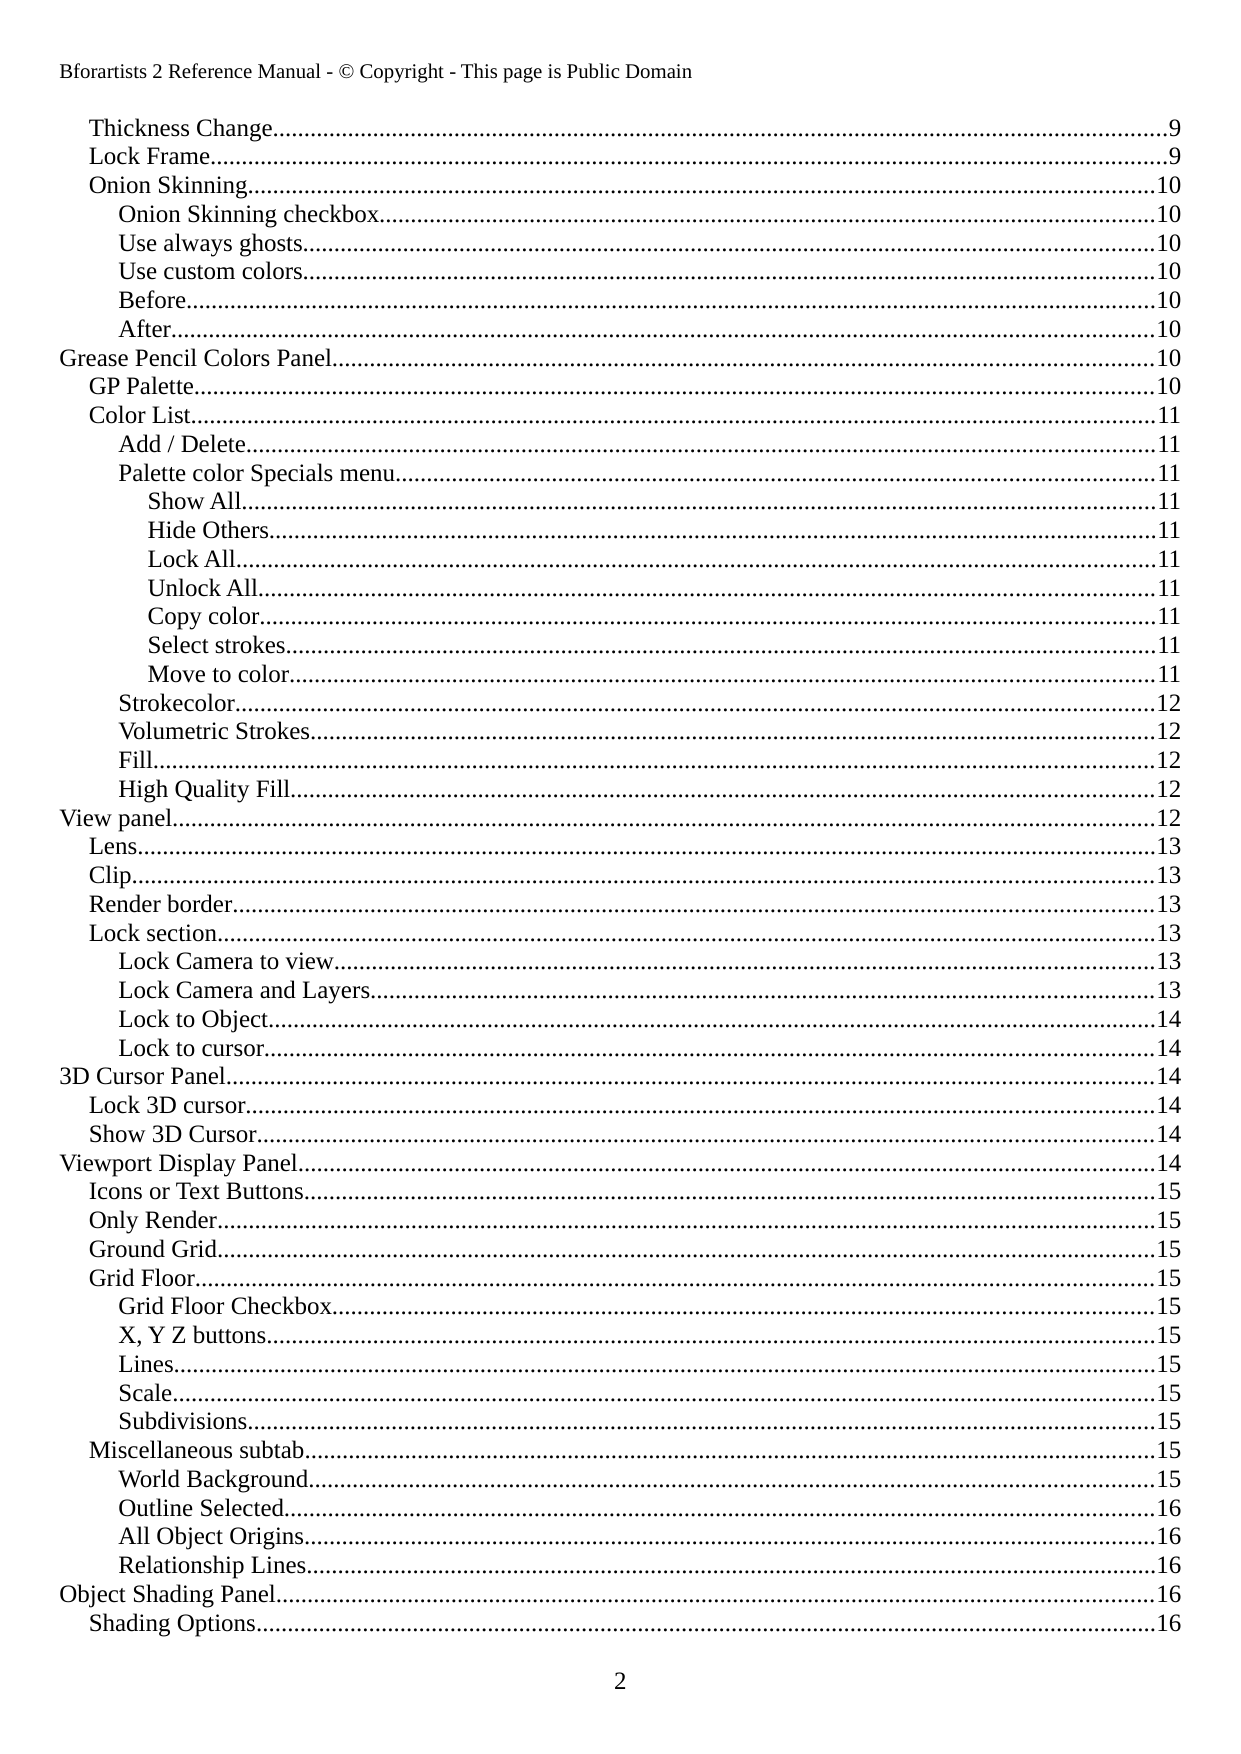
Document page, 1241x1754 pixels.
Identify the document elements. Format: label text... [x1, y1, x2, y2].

text Onion Skinning 10 [88, 170, 1181, 199]
text View panel 12 [59, 803, 1181, 831]
text After 10 [118, 314, 1181, 343]
text Clip 13 [88, 860, 1181, 889]
text Object Shading Panel 16 [59, 1579, 1181, 1608]
text Volumetric Strokes 12 [118, 716, 1181, 745]
text Outline Selected 16 [118, 1493, 1181, 1521]
text Subdivisions 15 [118, 1406, 1181, 1435]
text GP Palette 10 [88, 371, 1181, 400]
text Grease Pencil Colors Panel 10 [59, 343, 1181, 371]
text Show All 11 [147, 486, 1181, 515]
text Lock to Object 14 [118, 1004, 1181, 1033]
text Use always ghosts 10 [118, 228, 1181, 256]
text Lock Camera to view 13 [118, 946, 1181, 975]
text Lock Camera and Layers 13 [118, 975, 1181, 1004]
text Thickness Change 9 [88, 113, 1181, 141]
text Relationship Lines 16 [118, 1550, 1181, 1579]
text Unlock All 11 [147, 573, 1181, 601]
text High Quality Fill 12 [118, 774, 1181, 803]
text Grid Floor 15 [88, 1263, 1181, 1291]
text Lens 13 [88, 831, 1181, 860]
text Show 3D Cursor 14 [88, 1119, 1181, 1148]
text Before 10 [118, 285, 1181, 314]
text Icons or Text Buttons 15 [88, 1176, 1181, 1205]
text Select strokes 11 [147, 630, 1181, 659]
text Scale 15 [118, 1378, 1181, 1406]
text Render border 13 [88, 889, 1181, 918]
text Grid Floor Checkbox 15 [118, 1291, 1181, 1320]
text Fill 12 [118, 745, 1181, 774]
text Hide Others 11 [147, 515, 1181, 544]
text Add / Delete 11 [118, 429, 1181, 458]
text Shading Options 16 [88, 1608, 1181, 1636]
text Copy color 11 [147, 601, 1181, 630]
text World Background 15 [118, 1464, 1181, 1493]
text Use custom colors 10 [118, 256, 1181, 285]
text Viewport Display Panel 14 [59, 1148, 1181, 1176]
text Strokecolor 12 [118, 688, 1181, 716]
text Lock to cursor 14 [118, 1033, 1181, 1061]
text Move to color 11 [147, 659, 1181, 688]
text All Object Origins 16 [118, 1521, 1181, 1550]
text X, Y Z buttons 15 [118, 1320, 1181, 1349]
text Palette color Specials menu 11 [118, 458, 1181, 486]
text Lines 15 [118, 1349, 1181, 1378]
text 3D Cursor Panel 14 [59, 1061, 1181, 1090]
text Lock Frame 9 [88, 141, 1181, 170]
text Onion Skinning checkbox 10 [118, 199, 1181, 228]
text Lock 3D cursor 14 [88, 1090, 1181, 1119]
text Lock All 11 [147, 544, 1181, 573]
text Color List 11 [88, 400, 1181, 429]
text Miscellaneous subtab 15 [88, 1435, 1181, 1464]
text Lock section 13 [88, 918, 1181, 946]
text Ground Grid 15 [88, 1234, 1181, 1263]
text Only Render 15 [88, 1205, 1181, 1234]
